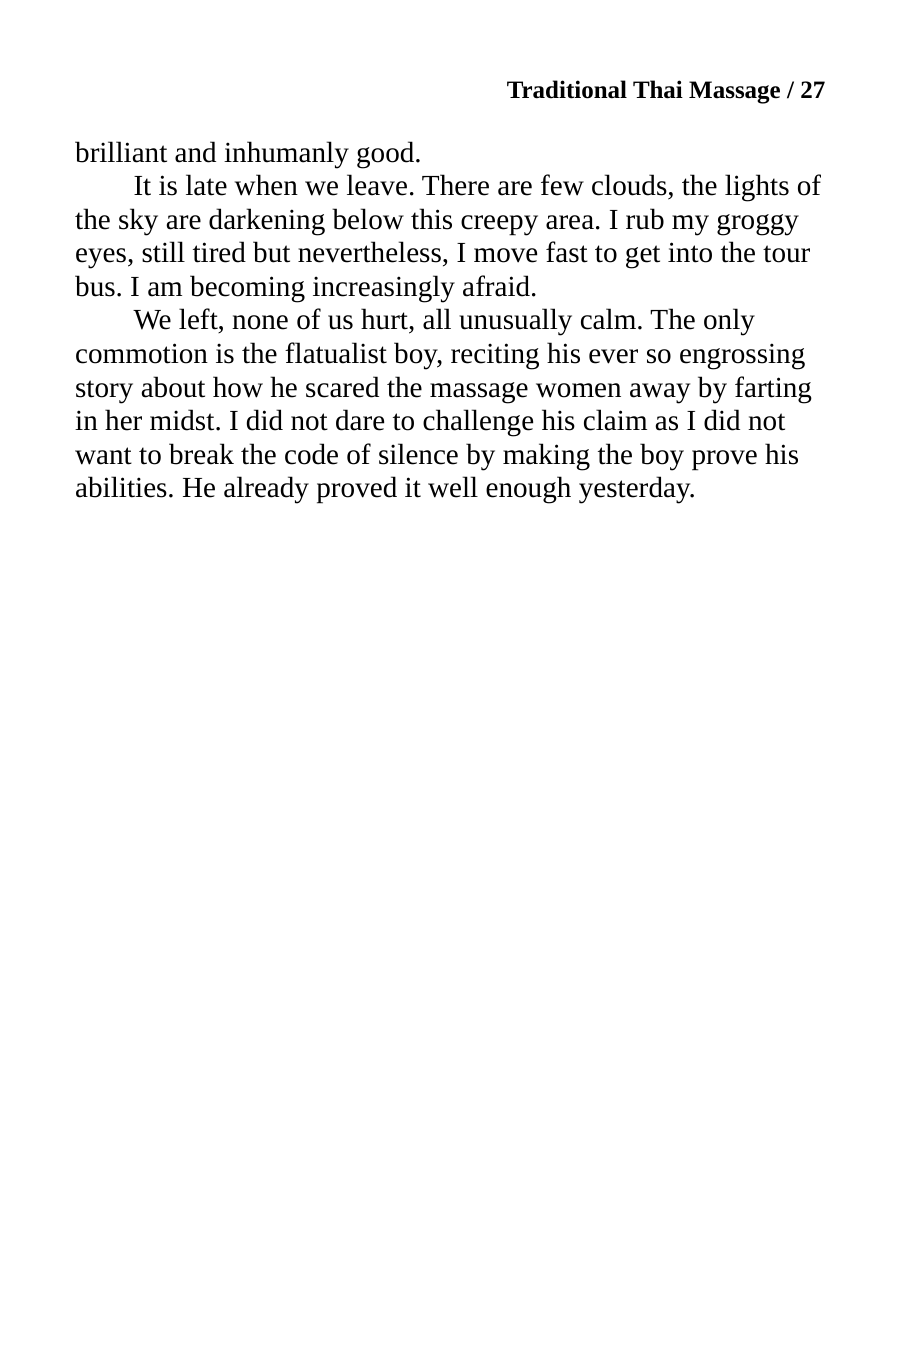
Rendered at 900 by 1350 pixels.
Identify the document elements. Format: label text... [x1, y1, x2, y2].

text It is late when we leave. There are few clouds, the lights of the sky are darkening below this creepy area. I rub my groggy eyes, still tired but nevertheless, I move fast to get into the tour bus. I am becoming increasingly afraid. [75, 168, 825, 303]
text We left, none of us hurt, all unusually calm. The only commotion is the flatualist boy, reciting his ever so engrossing story about how he scared the massage women away by farting in her midst. I did not dare to challenge his claim as I did not want to break the code of silence by making the boy prove his abilities. He already proved it well enough yesterday. [75, 303, 825, 504]
text brilliant and inhumanly good. [75, 135, 825, 168]
